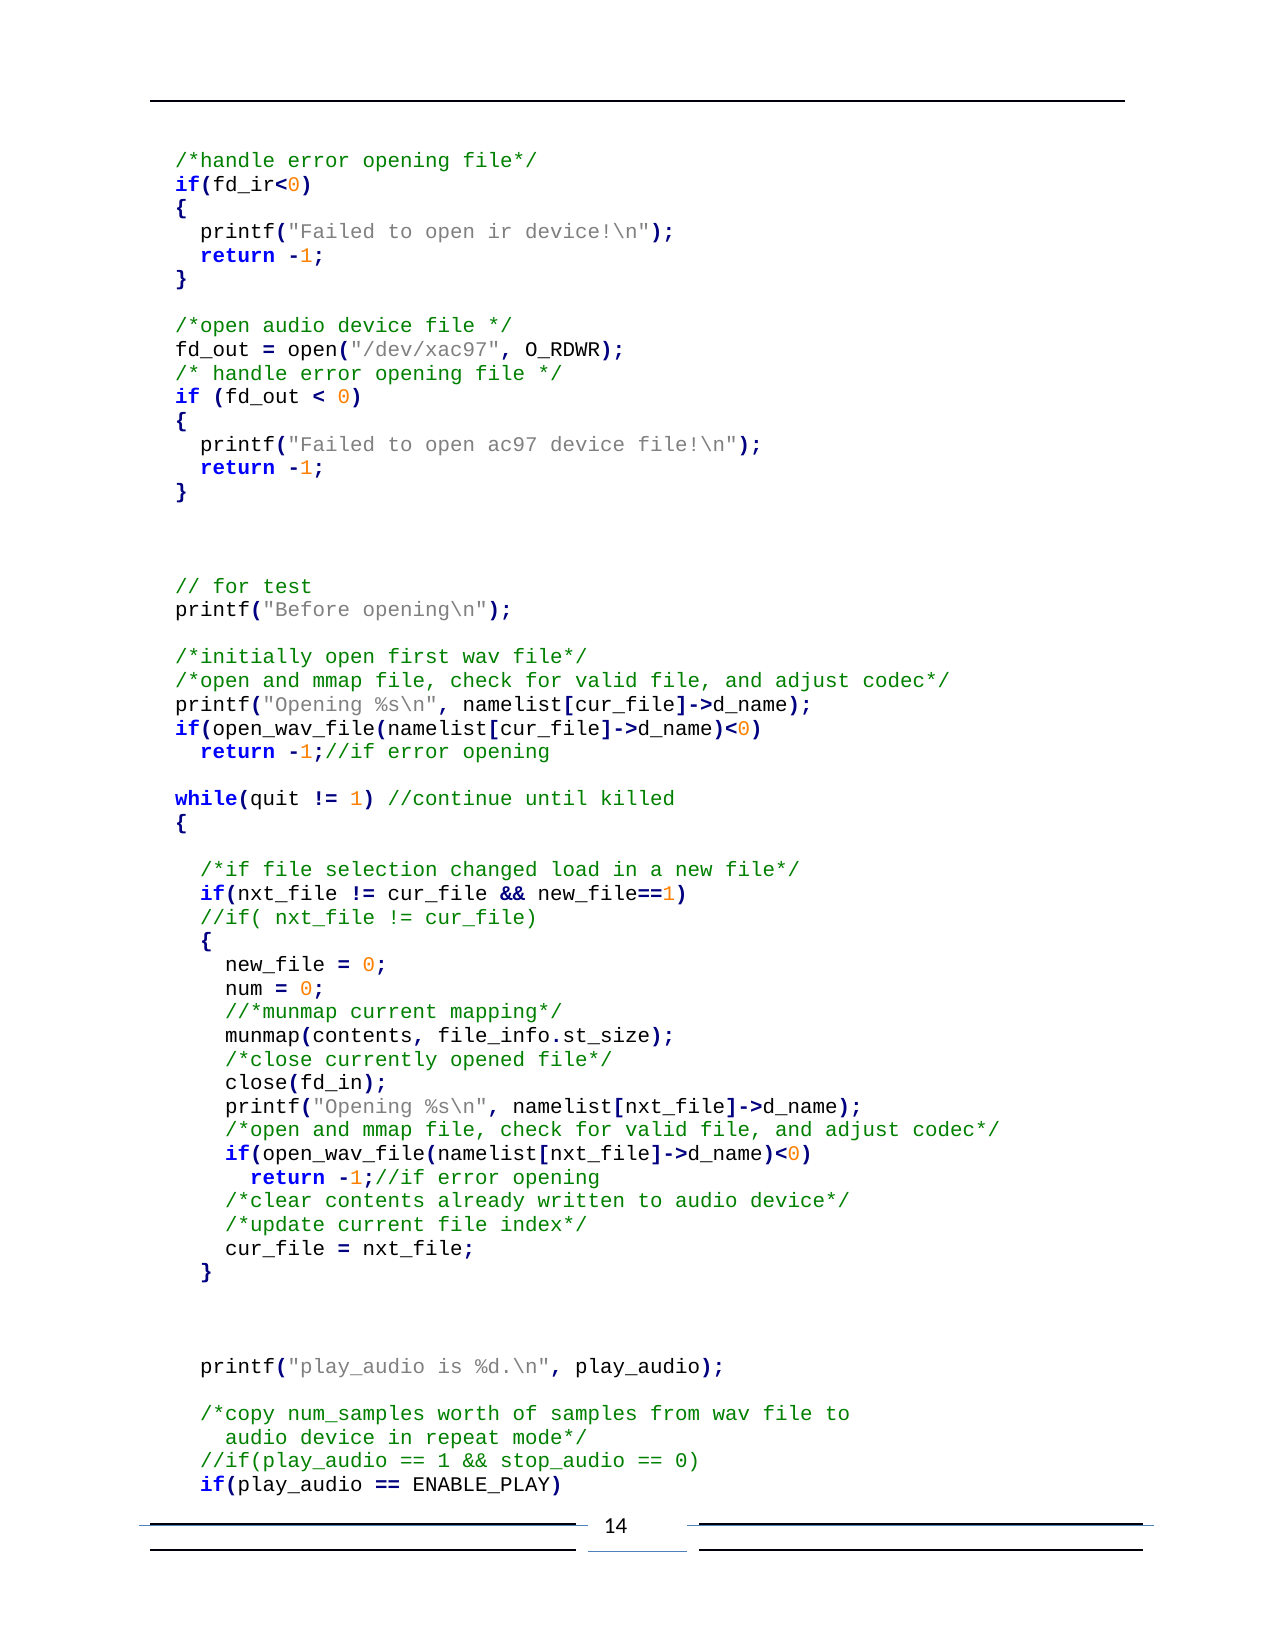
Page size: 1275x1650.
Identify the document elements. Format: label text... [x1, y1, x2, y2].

text /*clear contents already written to audio device*/ [150, 1190, 1125, 1214]
text printf("Opening %s\n", namelist[cur_file]->d_name); [150, 694, 1125, 717]
text close(fd_in); [150, 1072, 1125, 1096]
text /*open audio device file */ [150, 316, 1125, 339]
text printf("play_audio is %d.\n", play_audio); [150, 1356, 1125, 1379]
text printf("Before opening\n"); [150, 599, 1125, 623]
text new_file = 0; [150, 954, 1125, 978]
text { [150, 410, 1125, 434]
text return -1;//if error opening [150, 1167, 1125, 1190]
text /*copy num_samples worth of samples from wav file to [150, 1403, 1125, 1427]
text // for test [150, 576, 1125, 599]
text while(quit != 1) //continue until killed [150, 788, 1125, 812]
text audio device in repeat mode*/ [150, 1427, 1125, 1451]
text /*update current file index*/ [150, 1214, 1125, 1238]
text { [150, 197, 1125, 221]
text if(open_wav_file(namelist[cur_file]->d_name)<0) [150, 717, 1125, 741]
text /*open and mmap file, check for valid file, and adjust codec*/ [150, 670, 1125, 694]
text return -1; [150, 457, 1125, 481]
text /*open and mmap file, check for valid file, and adjust codec*/ [150, 1119, 1125, 1143]
text if (fd_out < 0) [150, 386, 1125, 410]
text return -1; [150, 244, 1125, 268]
text /*initially open first wav file*/ [150, 647, 1125, 670]
text //*munmap current mapping*/ [150, 1001, 1125, 1025]
text if(play_audio == ENABLE_PLAY) [150, 1474, 1125, 1498]
text if(open_wav_file(namelist[nxt_file]->d_name)<0) [150, 1143, 1125, 1167]
text if(fd_ir<0) [150, 174, 1125, 197]
text printf("Opening %s\n", namelist[nxt_file]->d_name); [150, 1096, 1125, 1119]
text } [150, 1261, 1125, 1285]
text printf("Failed to open ir device!\n"); [150, 221, 1125, 244]
text /*handle error opening file*/ [150, 150, 1125, 174]
text } [150, 481, 1125, 505]
text /*close currently opened file*/ [150, 1048, 1125, 1072]
text /* handle error opening file */ [150, 363, 1125, 386]
text return -1;//if error opening [150, 741, 1125, 765]
text munmap(contents, file_info.st_size); [150, 1025, 1125, 1048]
text if(nxt_file != cur_file && new_file==1) [150, 883, 1125, 907]
text printf("Failed to open ac97 device file!\n"); [150, 434, 1125, 457]
text fd_out = open("/dev/xac97", O_RDWR); [150, 339, 1125, 363]
text num = 0; [150, 978, 1125, 1001]
text { [150, 930, 1125, 954]
text //if(play_audio == 1 && stop_audio == 0) [150, 1451, 1125, 1474]
text { [150, 812, 1125, 836]
text /*if file selection changed load in a new file*/ [150, 859, 1125, 883]
text //if( nxt_file != cur_file) [150, 907, 1125, 930]
text } [150, 268, 1125, 292]
text cur_file = nxt_file; [150, 1238, 1125, 1261]
